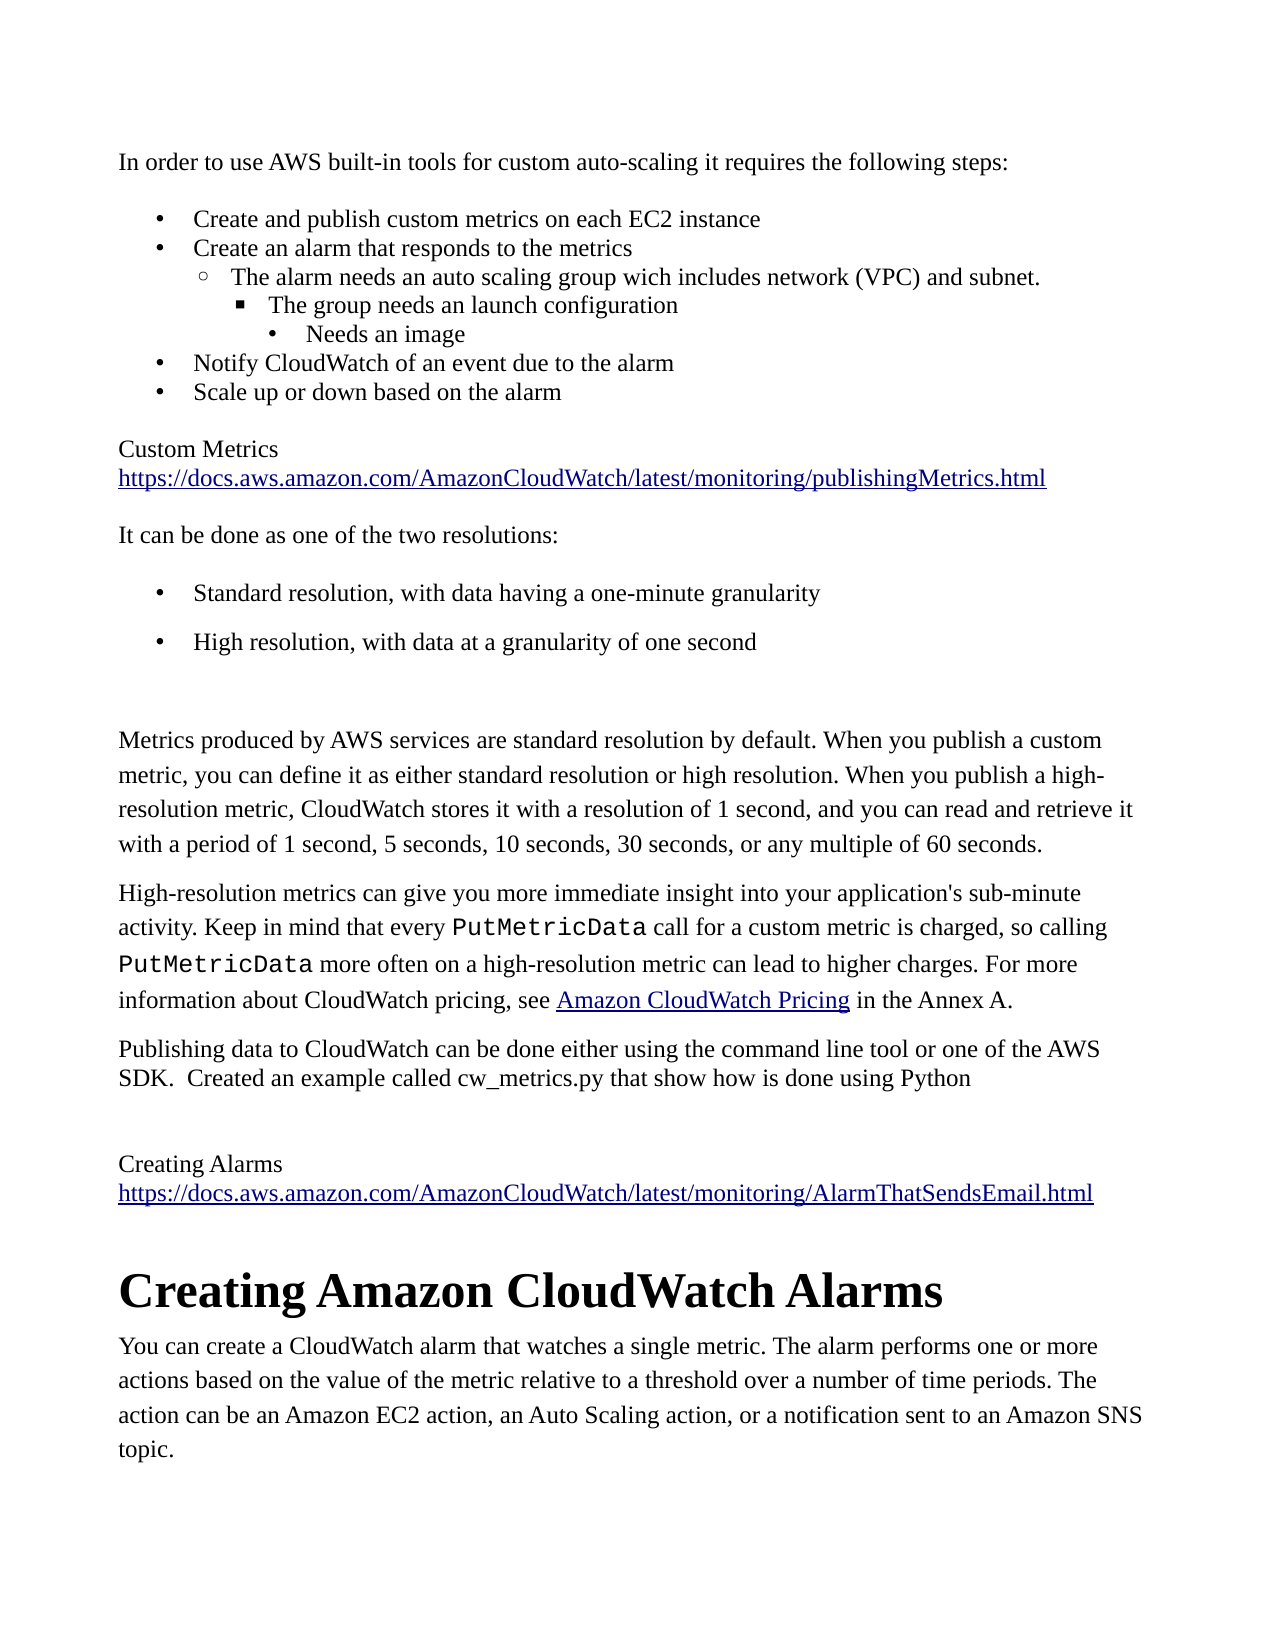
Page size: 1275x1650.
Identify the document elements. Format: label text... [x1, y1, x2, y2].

list Standard resolution, with data having a one-minute granularity [156, 578, 1157, 607]
list Needs an image [268, 319, 1157, 348]
text It can be done as one of the two resolutions: [118, 521, 1157, 549]
text https://docs.aws.amazon.com/AmazonCloudWatch/latest/monitoring/publishingMetrics.html [118, 463, 1157, 492]
list Create and publish custom metrics on each EC2 instance [156, 204, 1157, 233]
text You can create a CloudWatch alarm that watches a single metric. The alarm performs one or more actions based on the value of the metric relative to a threshold over a number of time periods. The action can be an Amazon EC2 action, an Auto Scaling action, or a notification sent to an Amazon SNS topic. [118, 1331, 1157, 1463]
text Metrics produced by AWS services are standard resolution by default. When you publish a custom metric, you can define it as either standard resolution or high resolution. When you publish a high-resolution metric, CloudWatch stores it with a resolution of 1 second, and you can read and retrieve it with a period of 1 second, 5 seconds, 10 seconds, 30 seconds, or any multiple of 60 seconds. [118, 725, 1157, 857]
text Creating Alarms [118, 1149, 1157, 1178]
list Create an alarm that responds to the metrics [156, 233, 1157, 262]
list The alarm needs an auto scaling group wich includes network (VPC) and subnet. [193, 262, 1157, 291]
list Scale up or down based on the alarm [156, 377, 1157, 406]
list Notify CloudWatch of an event due to the alarm [156, 348, 1157, 377]
subtitle Creating Amazon CloudWatch Alarms [118, 1261, 1157, 1318]
list High resolution, with data at a granularity of one second [156, 627, 1157, 656]
text Custom Metrics [118, 434, 1157, 463]
text High-resolution metrics can give you more immediate insight into your application's sub-minute activity. Keep in mind that every PutMetricData call for a custom metric is charged, so calling PutMetricData more often on a high-resolution metric can lead to higher charges. For more information about CloudWatch pricing, see Amazon CloudWatch Pricing in the Annex A. [118, 878, 1157, 1014]
text In order to use AWS built-in tools for custom auto-scaling it requires the following steps: [118, 147, 1157, 176]
list The group needs an launch configuration [231, 291, 1157, 319]
text Publishing data to CloudWatch can be done either using the command line tool or one of the AWS SDK. Created an example called cw_metrics.py that show how is done using Python [118, 1034, 1157, 1092]
text https://docs.aws.amazon.com/AmazonCloudWatch/latest/monitoring/AlarmThatSendsEmail.html [118, 1178, 1157, 1207]
